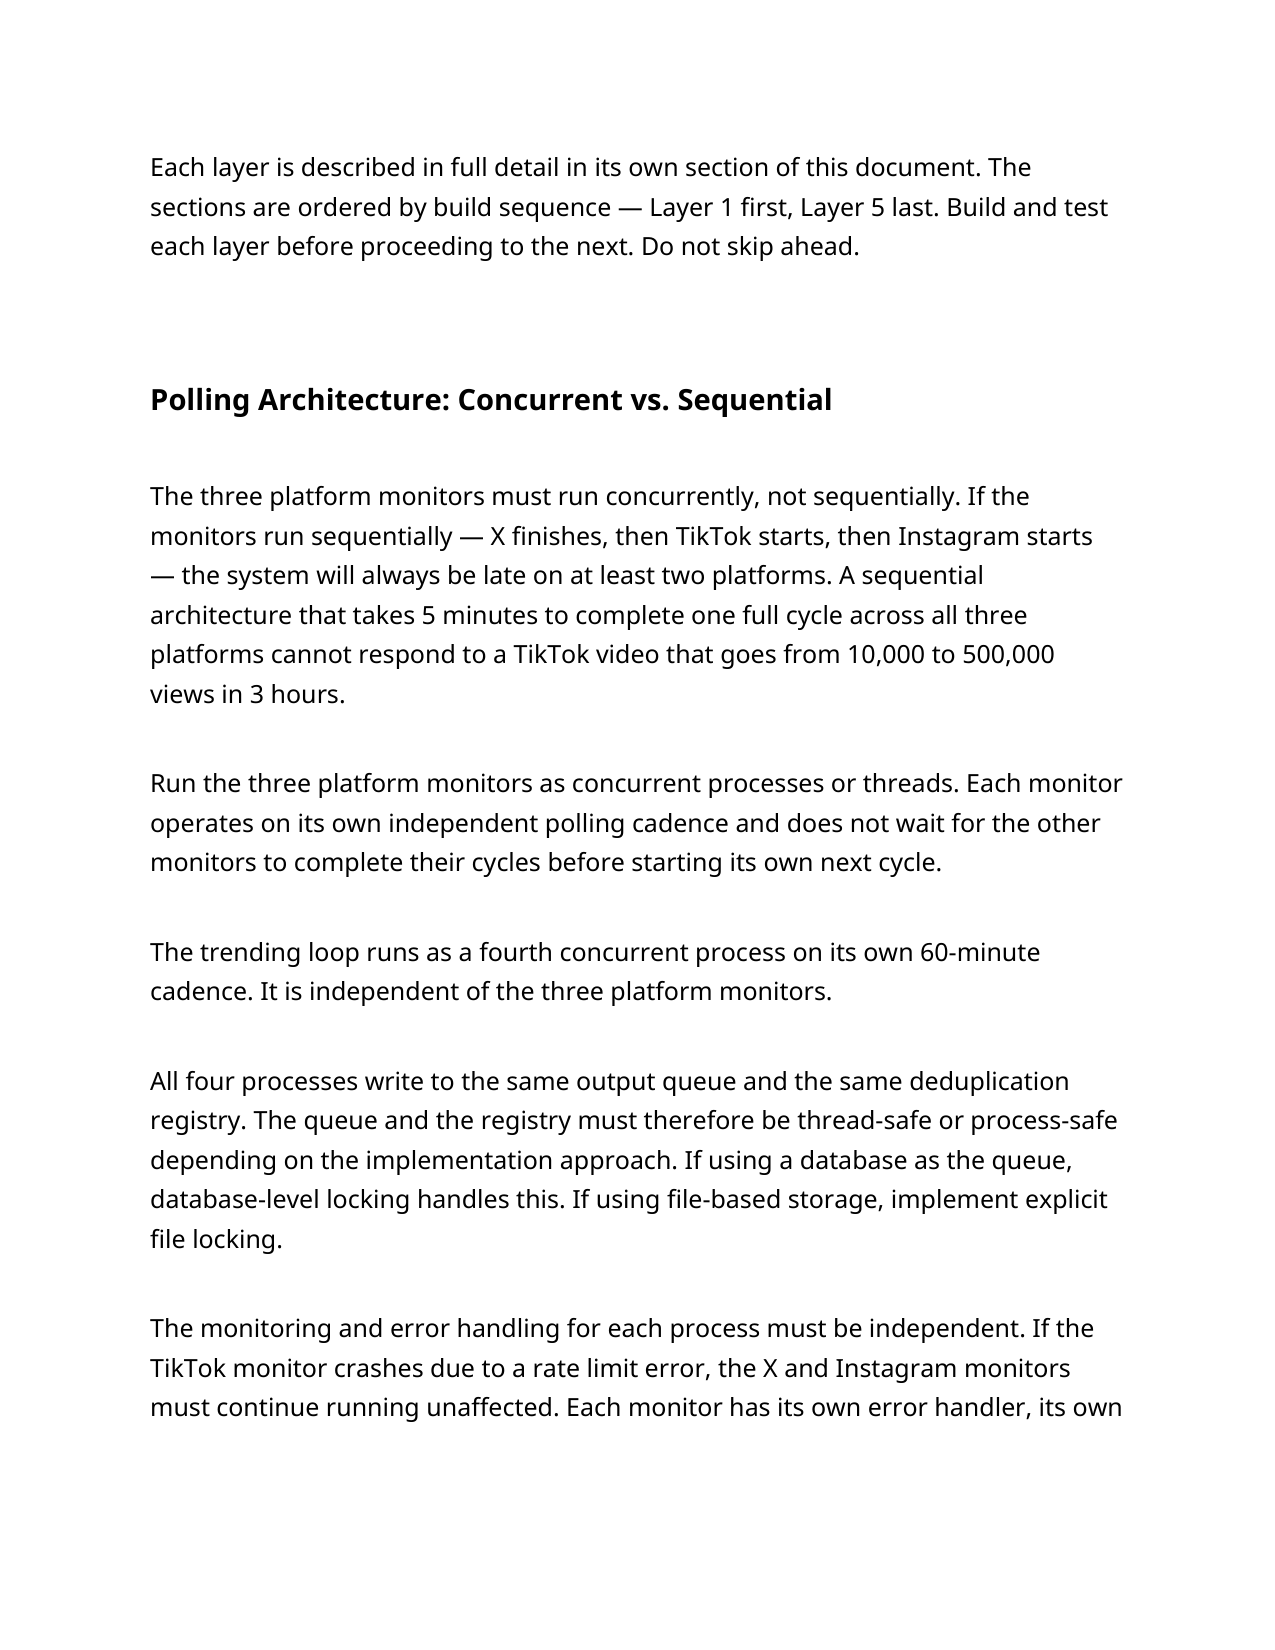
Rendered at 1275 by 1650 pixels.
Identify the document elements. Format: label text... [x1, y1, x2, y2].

subtitle Polling Architecture: Concurrent vs. Sequential [150, 379, 1125, 418]
text The trending loop runs as a fourth concurrent process on its own 60-minute cadence. It is independent of the three platform monitors. [150, 934, 1125, 1008]
text Run the three platform monitors as concurrent processes or threads. Each monitor operates on its own independent polling cadence and does not wait for the other monitors to complete their cycles before starting its own next cycle. [150, 766, 1125, 879]
text Each layer is described in full detail in its own section of this document. The sections are ordered by build sequence — Layer 1 first, Layer 5 last. Build and test each layer before proceeding to the next. Do not skip ahead. [150, 150, 1125, 263]
text All four processes write to the same output queue and the same deduplication registry. The queue and the registry must therefore be thread-safe or process-safe depending on the implementation approach. If using a database as the queue, database-level locking handles this. If using file-based storage, implement explicit file locking. [150, 1063, 1125, 1255]
text The monitoring and error handling for each process must be independent. If the TikTok monitor crashes due to a rate limit error, the X and Instagram monitors must continue running unaffected. Each monitor has its own error handler, its own [150, 1311, 1125, 1424]
text The three platform monitors must run concurrently, not sequentially. If the monitors run sequentially — X finishes, then TikTok starts, then Instagram starts — the system will always be late on at least two platforms. A sequential architecture that takes 5 minutes to complete one full cycle across all three platforms cannot respond to a TikTok video that goes from 10,000 to 500,000 views in 3 hours. [150, 479, 1125, 711]
